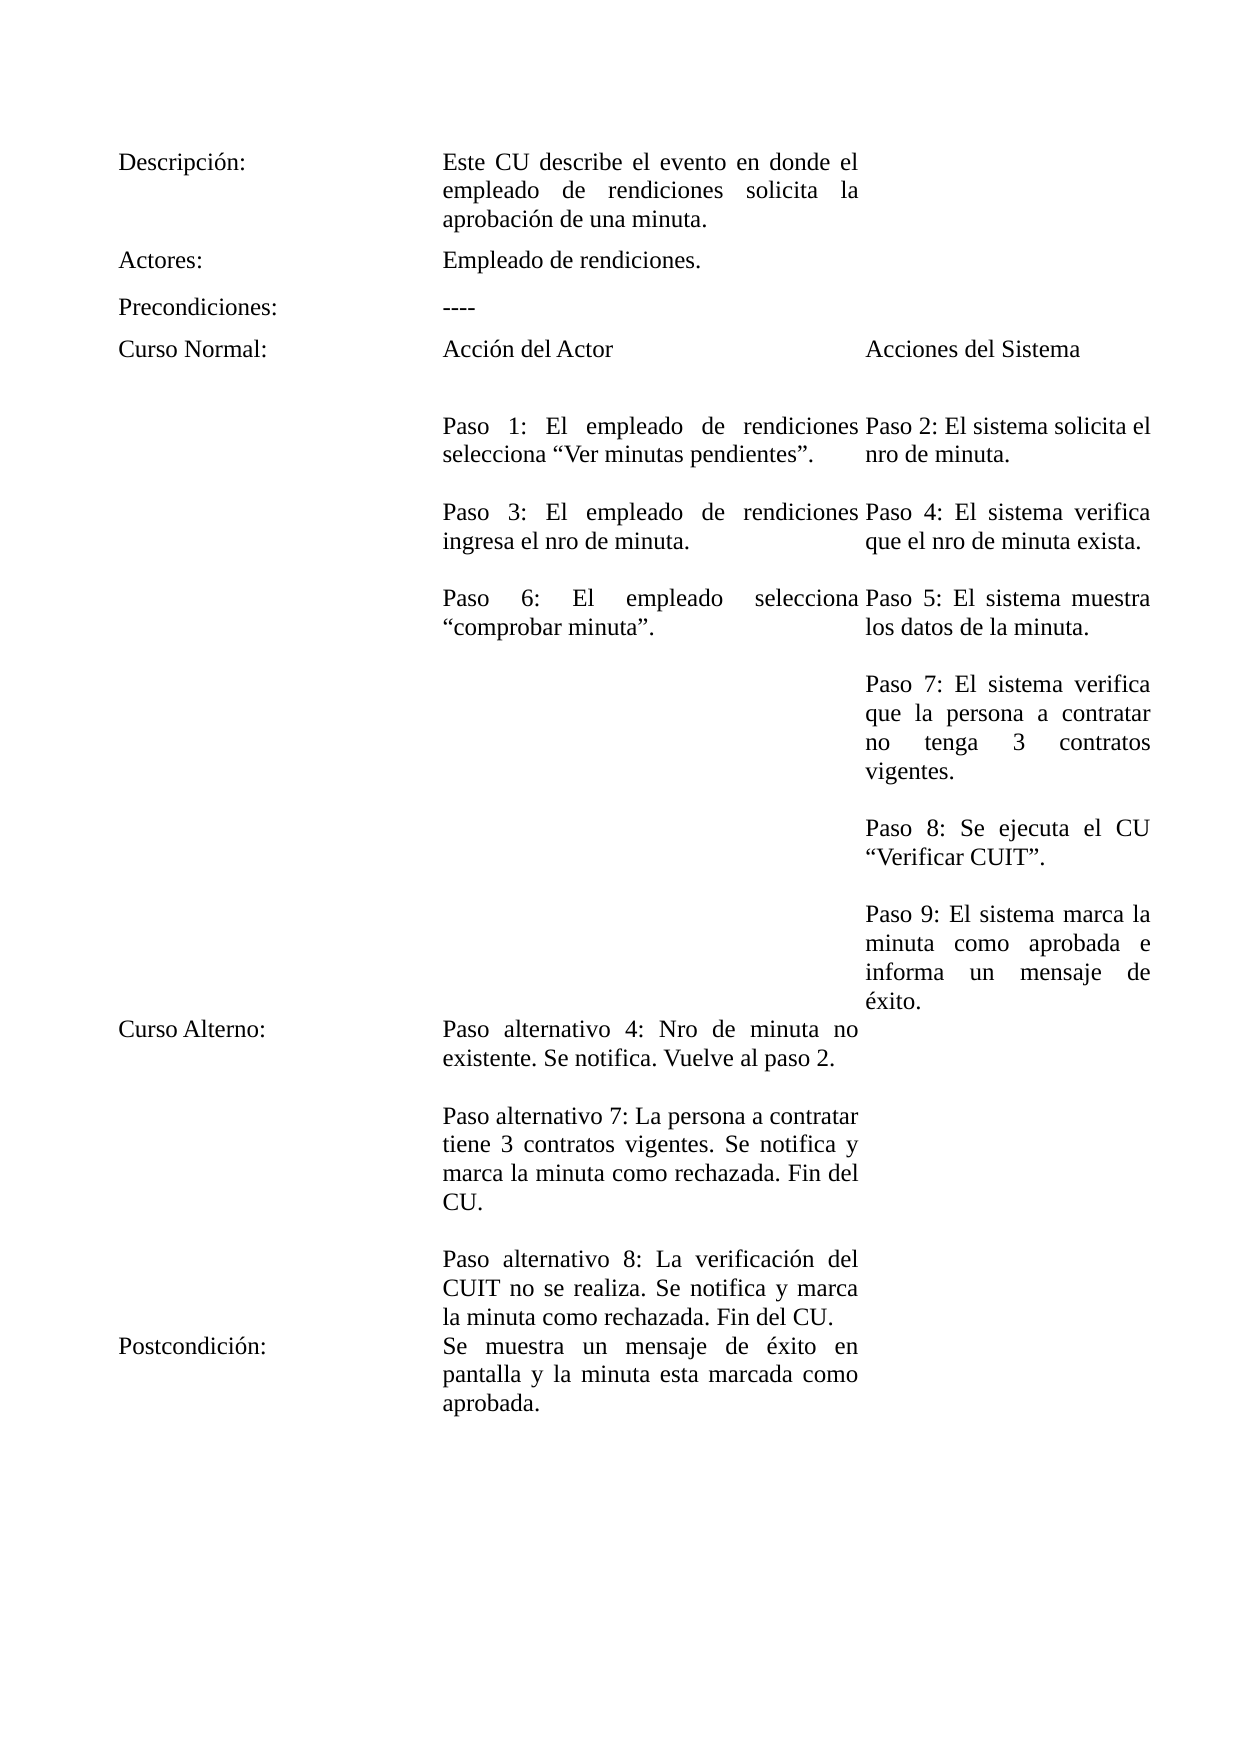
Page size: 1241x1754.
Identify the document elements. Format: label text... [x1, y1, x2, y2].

table_header [115, 118, 439, 147]
table_cell Curso Normal: [115, 334, 439, 411]
table_cell ---- [439, 293, 862, 334]
table_cell Acción del Actor [439, 334, 862, 411]
table_cell Acciones del Sistema [862, 334, 1154, 411]
table_cell Paso 2: El sistema solicita el nro de minuta. Paso 4: El sistema verifica que el nro de minuta exista. Paso 5: El sistema muestra los datos de la minuta. Paso 7: El sistema verifica que la persona a contratar no tenga 3 contratos vigentes. Paso 8: Se ejecuta el CU “Verificar CUIT”. Paso 9: El sistema marca la minuta como aprobada e informa un mensaje de éxito. [862, 411, 1154, 1014]
table_cell Empleado de rendiciones. [439, 246, 862, 292]
table_cell [862, 147, 1154, 246]
table_cell Se muestra un mensaje de éxito en pantalla y la minuta esta marcada como aprobada. [439, 1331, 862, 1417]
table_cell Paso 1: El empleado de rendiciones selecciona “Ver minutas pendientes”. Paso 3: El empleado de rendiciones ingresa el nro de minuta. Paso 6: El empleado selecciona “comprobar minuta”. [439, 411, 862, 1014]
table_cell [115, 411, 439, 1014]
table_header [862, 118, 1154, 147]
table_cell [862, 293, 1154, 334]
table_cell Paso alternativo 4: Nro de minuta no existente. Se notifica. Vuelve al paso 2. Paso alternativo 7: La persona a contratar tiene 3 contratos vigentes. Se notifica y marca la minuta como rechazada. Fin del CU. Paso alternativo 8: La verificación del CUIT no se realiza. Se notifica y marca la minuta como rechazada. Fin del CU. [439, 1015, 862, 1331]
table_cell Este CU describe el evento en donde el empleado de rendiciones solicita la aprobación de una minuta. [439, 147, 862, 246]
table_cell [862, 1015, 1154, 1331]
table_cell Actores: [115, 246, 439, 292]
table_cell [862, 246, 1154, 292]
table_cell Curso Alterno: [115, 1015, 439, 1331]
table_cell [862, 1331, 1154, 1417]
table_header [439, 118, 862, 147]
table_cell Descripción: [115, 147, 439, 246]
table_cell Precondiciones: [115, 293, 439, 334]
table_cell Postcondición: [115, 1331, 439, 1417]
